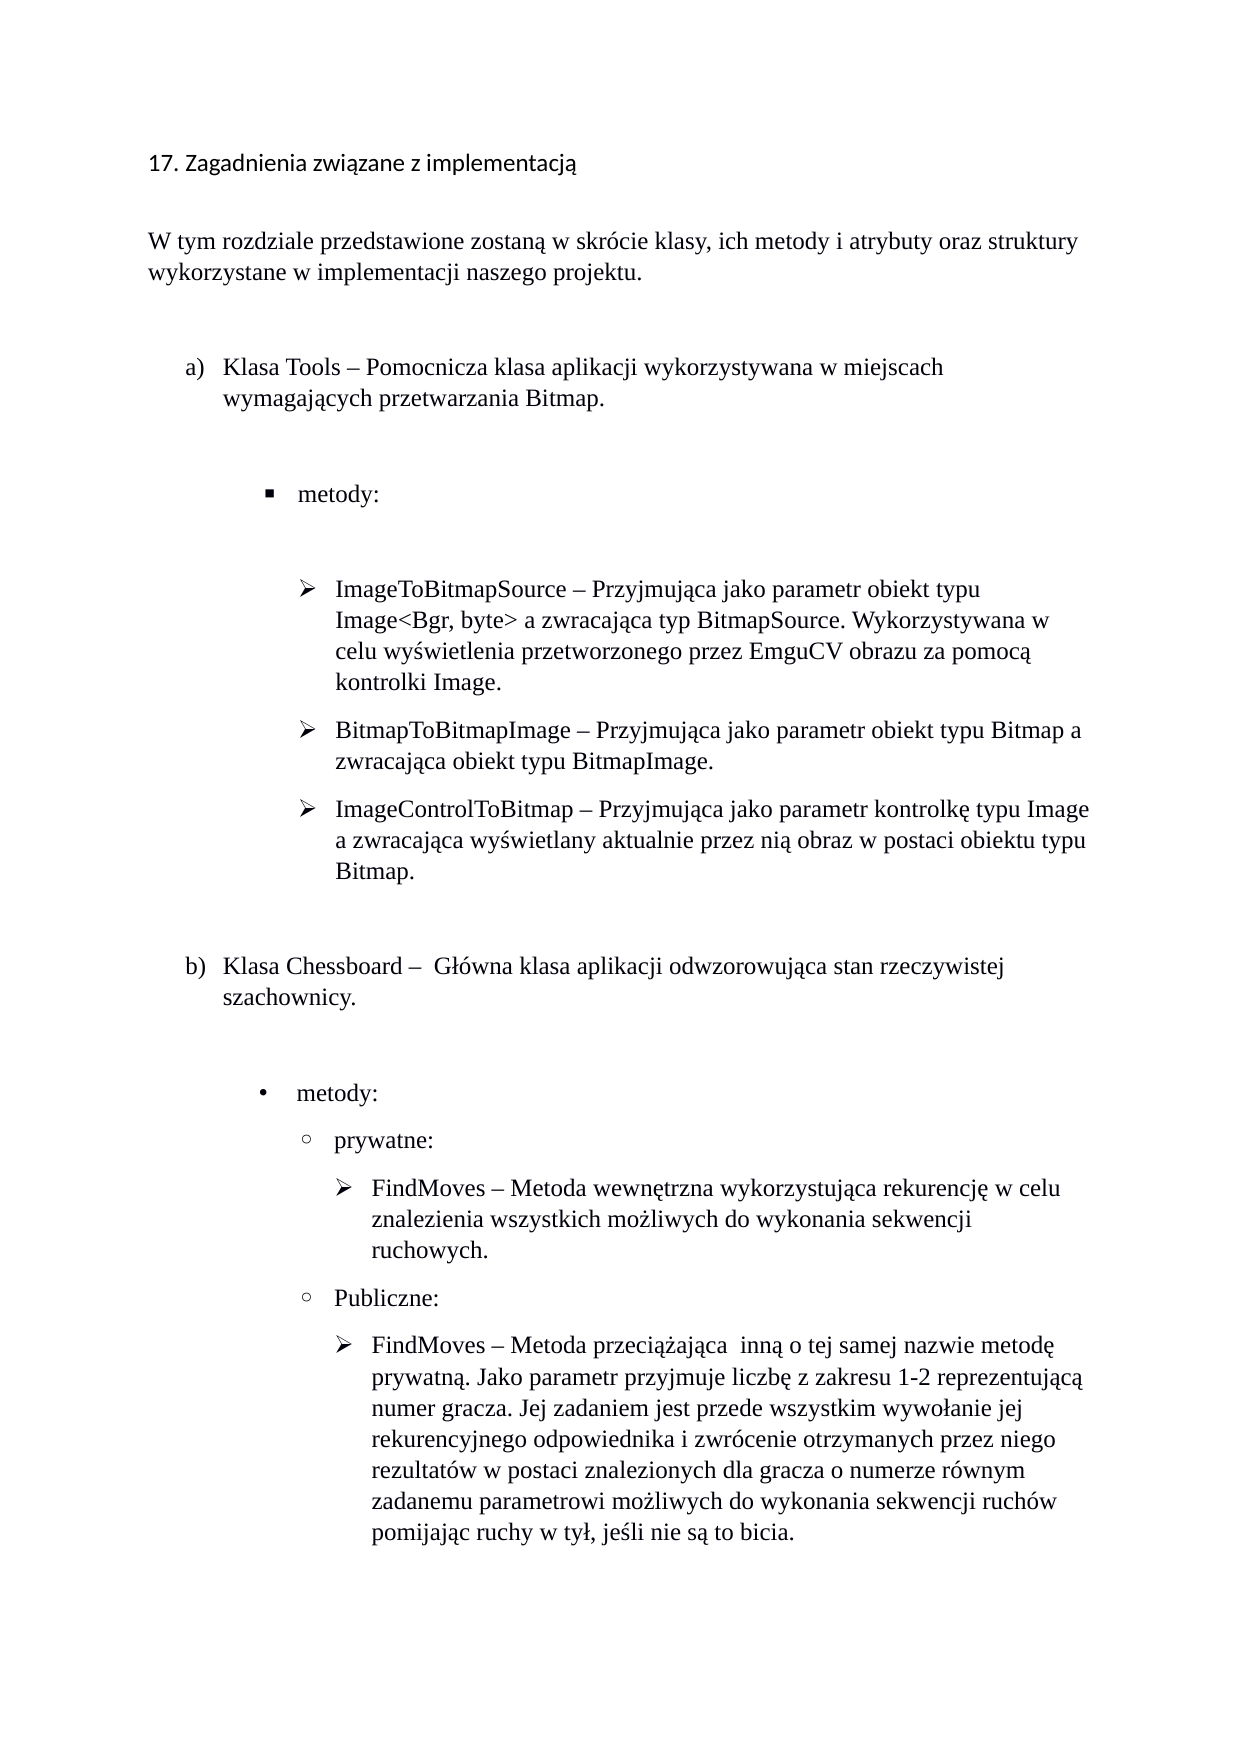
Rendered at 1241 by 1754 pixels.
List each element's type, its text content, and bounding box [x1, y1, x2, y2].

list FindMoves – Metoda wewnętrzna wykorzystująca rekurencję w celu znalezienia wszystkich możliwych do wykonania sekwencji ruchowych. [334, 1173, 1093, 1264]
list metody: [260, 479, 1093, 507]
list ImageToBitmapSource – Przyjmująca jako parametr obiekt typu Image<Bgr, byte> a zwracająca typ BitmapSource. Wykorzystywana w celu wyświetlenia przetworzonego przez EmguCV obrazu za pomocą kontrolki Image. [298, 574, 1093, 696]
list BitmapToBitmapImage – Przyjmująca jako parametr obiekt typu Bitmap a zwracająca obiekt typu BitmapImage. [298, 715, 1093, 775]
list ImageControlToBitmap – Przyjmująca jako parametr kontrolkę typu Image a zwracająca wyświetlany aktualnie przez nią obraz w postaci obiektu typu Bitmap. [298, 794, 1093, 884]
list Publiczne: [296, 1283, 1093, 1312]
list Klasa Chessboard – Główna klasa aplikacji odwzorowująca stan rzeczywistej szachownicy. [185, 951, 1093, 1011]
list FindMoves – Metoda przeciążająca inną o tej samej nazwie metodę prywatną. Jako parametr przyjmuje liczbę z zakresu 1-2 reprezentującą numer gracza. Jej zadaniem jest przede wszystkim wywołanie jej rekurencyjnego odpowiednika i zwrócenie otrzymanych przez niego rezultatów w postaci znalezionych dla gracza o numerze równym zadanemu parametrowi możliwych do wykonania sekwencji ruchów pomijając ruchy w tył, jeśli nie są to bicia. [334, 1331, 1093, 1546]
list metody: [259, 1078, 1093, 1106]
text W tym rozdziale przedstawione zostaną w skrócie klasy, ich metody i atrybuty oraz struktury wykorzystane w implementacji naszego projektu. [148, 226, 1093, 286]
subtitle Zagadnienia związane z implementacją [148, 148, 1093, 178]
list Klasa Tools – Pomocnicza klasa aplikacji wykorzystywana w miejscach wymagających przetwarzania Bitmap. [185, 352, 1093, 412]
list prywatne: [296, 1125, 1093, 1154]
